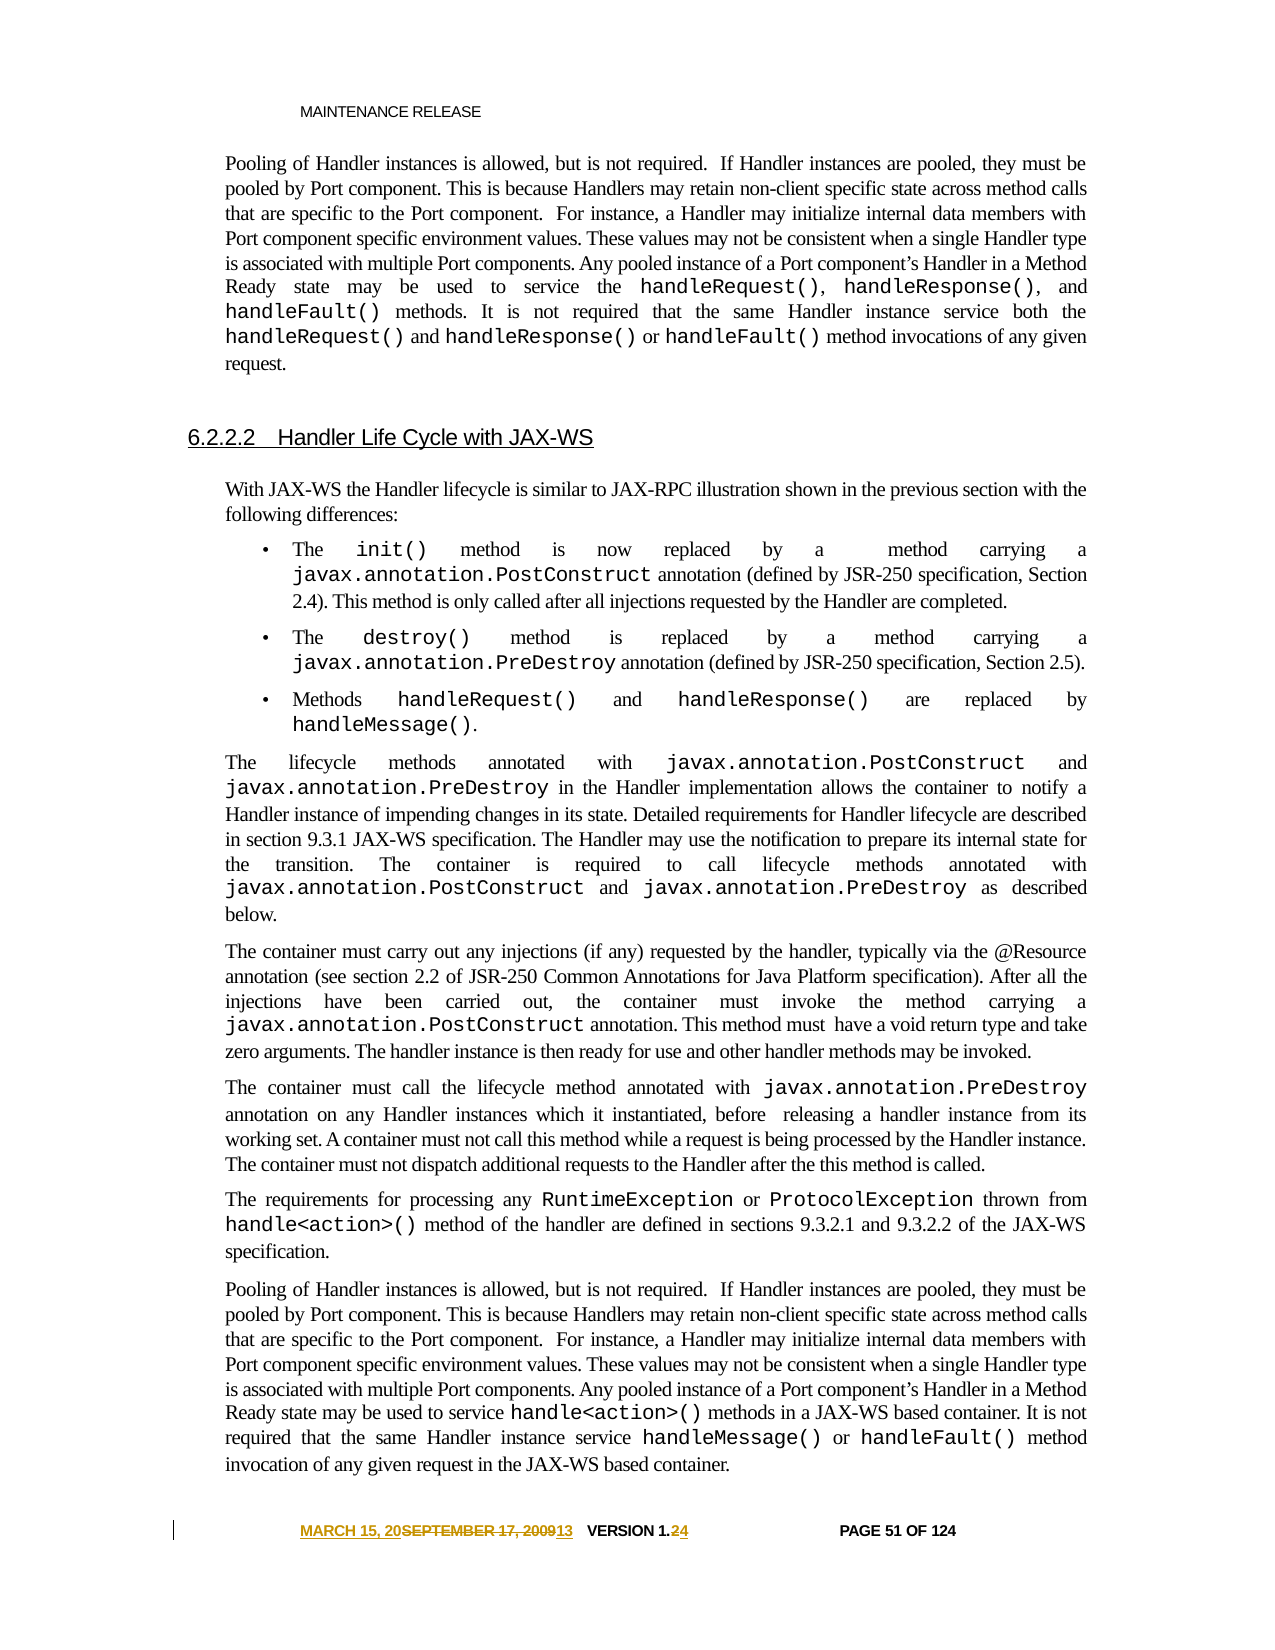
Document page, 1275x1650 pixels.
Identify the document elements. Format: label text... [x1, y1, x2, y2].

text The container must call the lifecycle method annotated with javax.annotation.PreDestroy annotation on any Handler instances which it instantiated, before releasing a handler instance from its working set. A container must not call this method while a request is being processed by the Handler instance. The container must not dispatch additional requests to the Handler after the this method is called. [225, 1076, 1087, 1176]
text Pooling of Handler instances is allowed, but is not required. If Handler instances are pooled, they must be pooled by Port component. This is because Handlers may retain non-client specific state across method calls that are specific to the Port component. For instance, a Handler may initialize internal data members with Port component specific environment values. These values may not be consistent when a single Handler type is associated with multiple Port components. Any pooled instance of a Port component’s Handler in a Method Ready state may be used to service the handleRequest(), handleResponse(), and handleFault() methods. It is not required that the same Handler instance service both the handleRequest() and handleResponse() or handleFault() method invocations of any given request. [225, 150, 1087, 375]
text Pooling of Handler instances is allowed, but is not required. If Handler instances are pooled, they must be pooled by Port component. This is because Handlers may retain non-client specific state across method calls that are specific to the Port component. For instance, a Handler may initialize internal data members with Port component specific environment values. These values may not be consistent when a single Handler type is associated with multiple Port components. Any pooled instance of a Port component’s Handler in a Method Ready state may be used to service handle<action>() methods in a JAX-WS based container. It is not required that the same Handler instance service handleMessage() or handleFault() method invocation of any given request in the JAX-WS based container. [225, 1276, 1087, 1476]
list The destroy() method is replaced by a method carrying a javax.annotation.PreDestroy annotation (defined by JSR-250 specification, Section 2.5). [262, 626, 1087, 676]
text The lifecycle methods annotated with javax.annotation.PostConstruct and javax.annotation.PreDestroy in the Handler implementation allows the container to notify a Handler instance of impending changes in its state. Detailed requirements for Handler lifecycle are described in section 9.3.1 JAX-WS specification. The Handler may use the notification to prepare its internal state for the transition. The container is required to call lifecycle methods annotated with javax.annotation.PostConstruct and javax.annotation.PreDestroy as described below. [225, 751, 1087, 926]
text With JAX-WS the Handler lifecycle is similar to JAX-RPC illustration shown in the previous section with the following differences: [225, 476, 1087, 526]
text The requirements for processing any RuntimeException or ProtocolException thrown from handle<action>() method of the handler are defined in sections 9.3.2.1 and 9.3.2.2 of the JAX-WS specification. [225, 1188, 1087, 1263]
list The init() method is now replaced by a method carrying a javax.annotation.PostConstruct annotation (defined by JSR-250 specification, Section 2.4). This method is only called after all injections requested by the Handler are completed. [262, 538, 1087, 613]
subtitle Handler Life Cycle with JAX-WS [187, 425, 1087, 451]
text The container must carry out any injections (if any) requested by the handler, typically via the @Resource annotation (see section 2.2 of JSR-250 Common Annotations for Java Platform specification). After all the injections have been carried out, the container must invoke the method carrying a javax.annotation.PostConstruct annotation. This method must have a void return type and take zero arguments. The handler instance is then ready for use and other handler methods may be invoked. [225, 938, 1087, 1063]
list Methods handleRequest() and handleResponse() are replaced by handleMessage(). [262, 688, 1087, 738]
